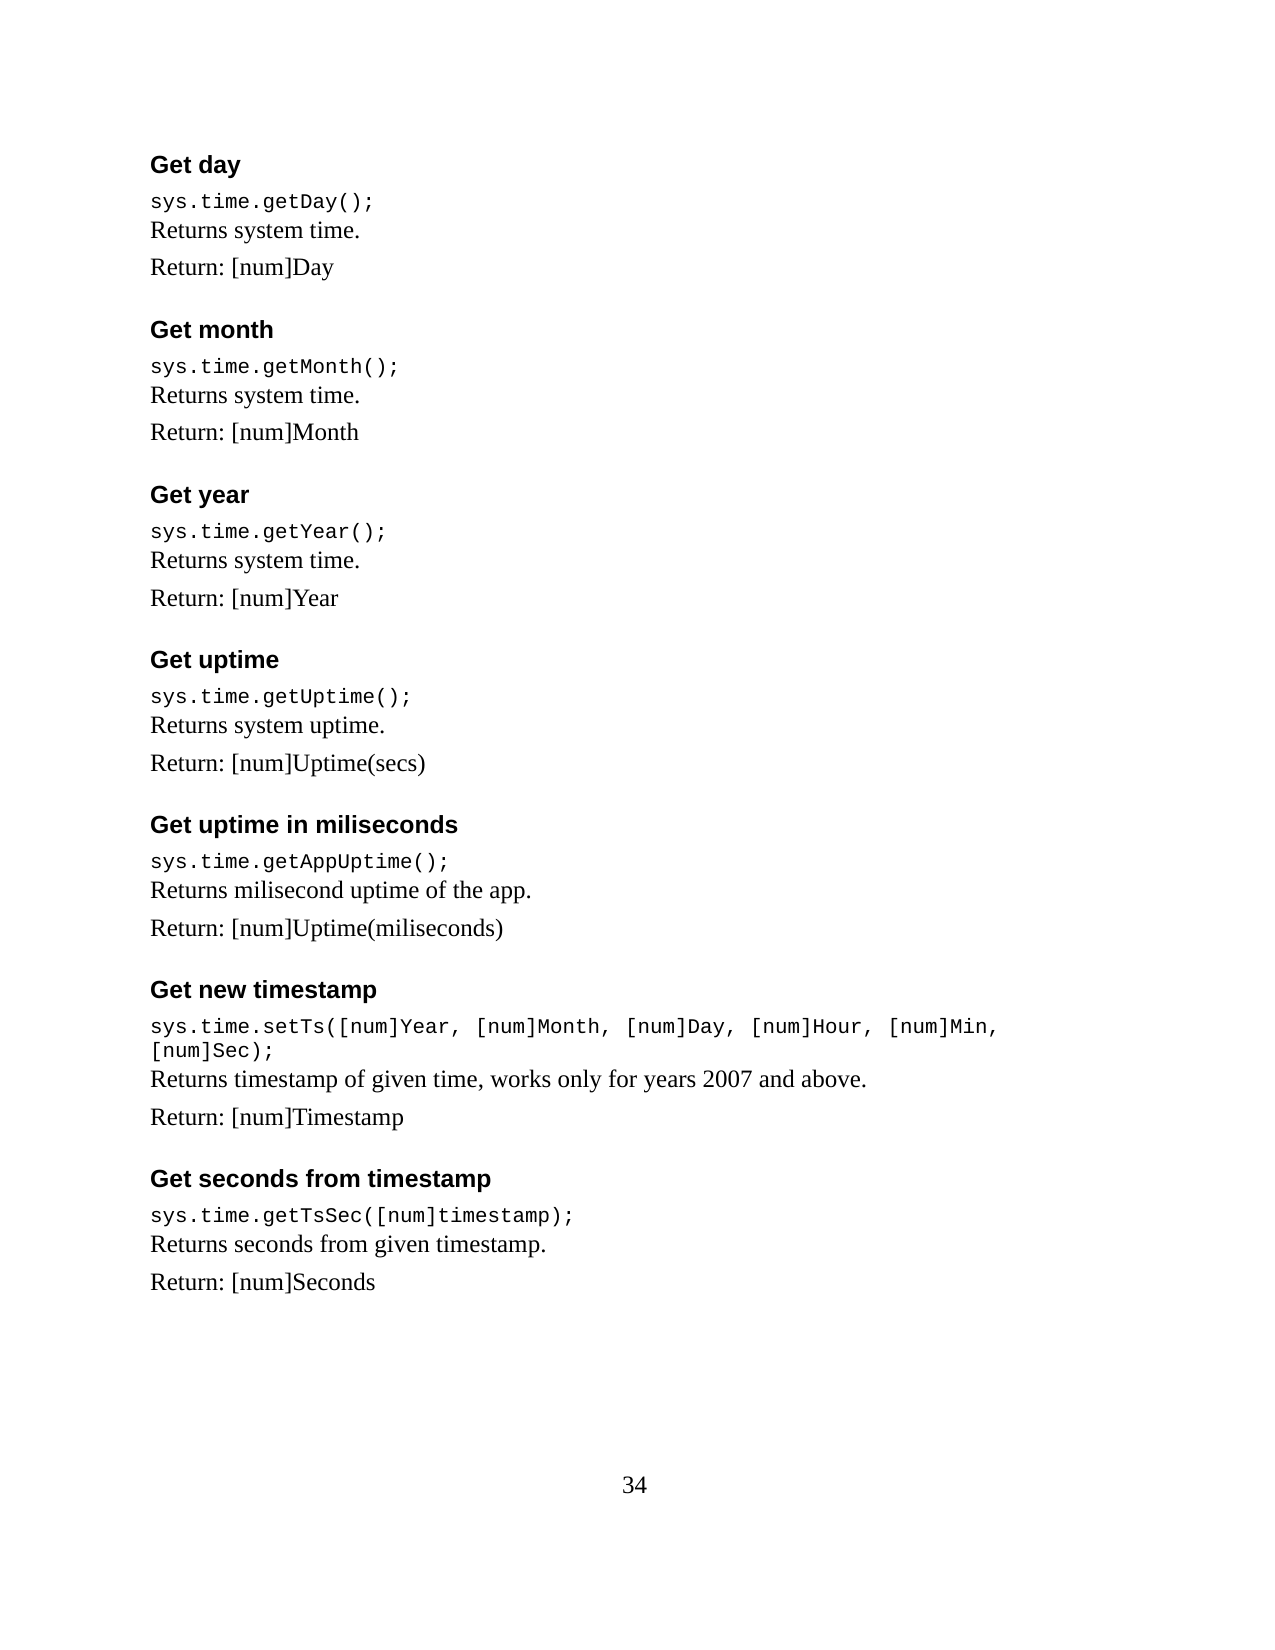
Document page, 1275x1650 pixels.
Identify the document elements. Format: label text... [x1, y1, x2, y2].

text sys.time.getTsSec([num]timestamp); [150, 1205, 1125, 1229]
text sys.time.getUptime(); [150, 686, 1125, 710]
text Returns system time. [150, 380, 1125, 408]
text sys.time.getDay(); [150, 191, 1125, 215]
subtitle Get seconds from timestamp [150, 1164, 1125, 1193]
text Returns system uptime. [150, 710, 1125, 739]
subtitle Get year [150, 480, 1125, 509]
text Returns timestamp of given time, works only for years 2007 and above. [150, 1064, 1125, 1093]
text Return: [num]Month [150, 417, 1125, 446]
subtitle Get day [150, 150, 1125, 178]
text sys.time.getMonth(); [150, 356, 1125, 380]
text Return: [num]Timestamp [150, 1102, 1125, 1130]
text Return: [num]Seconds [150, 1267, 1125, 1295]
subtitle Get new timestamp [150, 976, 1125, 1004]
text sys.time.getYear(); [150, 521, 1125, 545]
text Return: [num]Uptime(secs) [150, 748, 1125, 776]
text Return: [num]Day [150, 252, 1125, 281]
text sys.time.getAppUptime(); [150, 851, 1125, 875]
text Return: [num]Year [150, 583, 1125, 611]
subtitle Get uptime in miliseconds [150, 810, 1125, 839]
subtitle Get month [150, 315, 1125, 344]
text Returns system time. [150, 215, 1125, 243]
text Returns milisecond uptime of the app. [150, 875, 1125, 904]
text Return: [num]Uptime(miliseconds) [150, 913, 1125, 942]
text Returns system time. [150, 545, 1125, 574]
text sys.time.setTs([num]Year, [num]Month, [num]Day, [num]Hour, [num]Min, [num]Sec); [150, 1017, 1125, 1064]
subtitle Get uptime [150, 645, 1125, 674]
text Returns seconds from given timestamp. [150, 1229, 1125, 1258]
